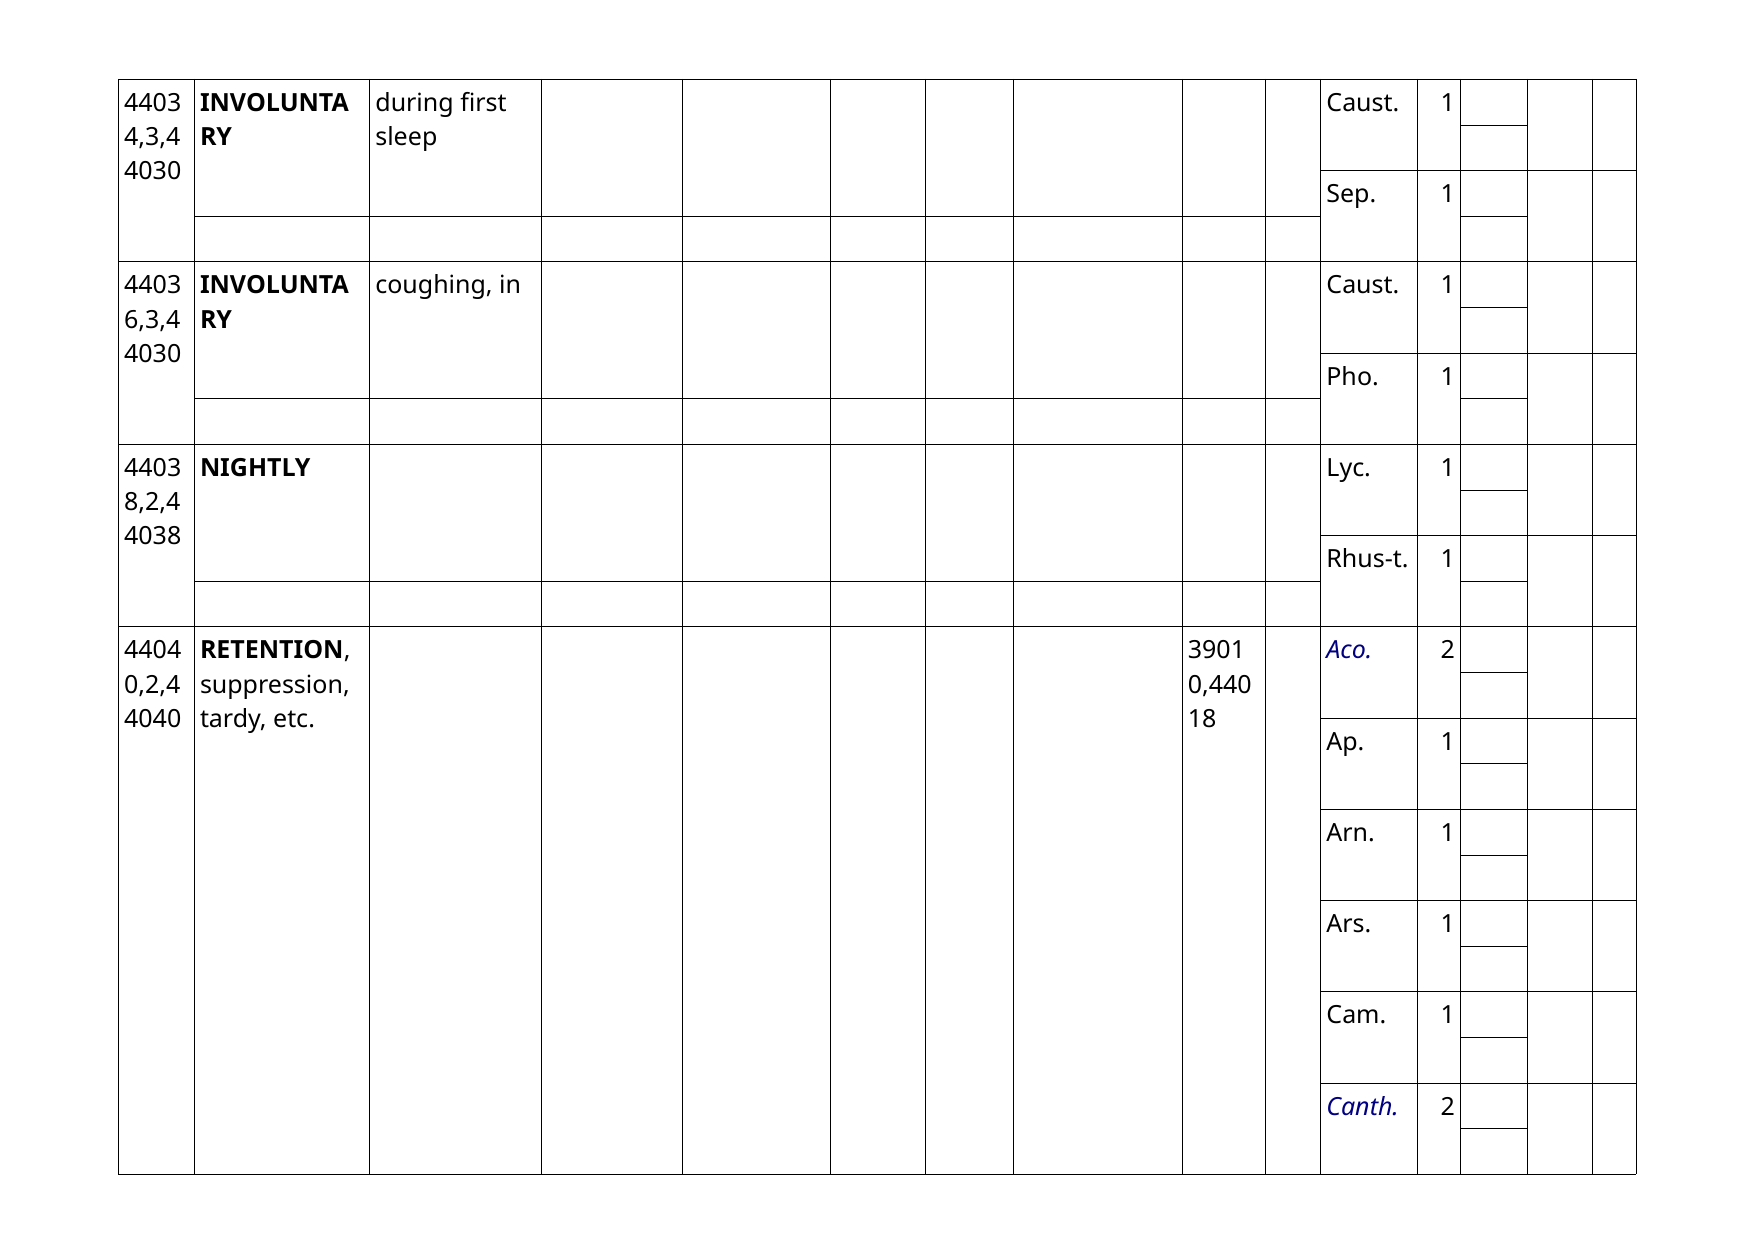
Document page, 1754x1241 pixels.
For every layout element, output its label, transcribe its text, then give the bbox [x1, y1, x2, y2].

table_cell [1183, 262, 1265, 398]
table_cell [1461, 354, 1527, 398]
table_cell [1461, 627, 1527, 672]
table_cell nightly [195, 445, 369, 581]
table_cell [926, 445, 1013, 581]
table_cell [1014, 262, 1182, 398]
table_cell coughing, in [370, 262, 541, 398]
table_cell 44040,2,44040 [119, 627, 194, 1174]
table_cell 1 [1418, 810, 1460, 900]
table_cell [1183, 217, 1265, 261]
table_cell [926, 582, 1013, 626]
table_cell [195, 399, 369, 444]
table_cell [1528, 262, 1592, 353]
table_cell [1528, 992, 1592, 1083]
table_cell 44034,3,44030 [119, 80, 194, 261]
table_cell Caust. [1321, 262, 1417, 353]
table_cell [195, 582, 369, 626]
table_cell [195, 217, 369, 261]
table_cell [1183, 445, 1265, 581]
table_cell [1266, 217, 1320, 261]
table_cell [831, 399, 925, 444]
table_cell [1528, 901, 1592, 991]
table_cell [1014, 80, 1182, 216]
table_cell 44038,2,44038 [119, 445, 194, 626]
table_cell [1593, 1084, 1636, 1174]
table_cell [370, 627, 541, 1174]
table_cell [1461, 399, 1527, 444]
table_cell [683, 217, 830, 261]
table_cell during first sleep [370, 80, 541, 216]
table_cell [1461, 1038, 1527, 1083]
table_cell [542, 582, 682, 626]
table_cell [683, 582, 830, 626]
table_cell [831, 217, 925, 261]
table_cell [1461, 217, 1527, 261]
table_cell [370, 399, 541, 444]
table_cell 2 [1418, 1084, 1460, 1174]
table_cell [1461, 171, 1527, 216]
table_cell 1 [1418, 445, 1460, 535]
table_cell [831, 627, 925, 1174]
table_cell [1461, 262, 1527, 307]
table_cell [1014, 445, 1182, 581]
table_cell [1266, 445, 1320, 581]
table_cell [1528, 445, 1592, 535]
table_cell 1 [1418, 171, 1460, 261]
table_cell [1593, 171, 1636, 261]
table_cell [542, 217, 682, 261]
table_cell [1528, 719, 1592, 809]
table_cell [542, 445, 682, 581]
table_cell [1461, 308, 1527, 353]
table_cell [926, 627, 1013, 1174]
table_cell Rhus-t. [1321, 536, 1417, 626]
table_cell [1593, 901, 1636, 991]
table_cell involuntary [195, 262, 369, 398]
table_cell [1461, 536, 1527, 581]
table_cell [1528, 810, 1592, 900]
table_cell [1593, 262, 1636, 353]
table_cell [1014, 582, 1182, 626]
table_cell 1 [1418, 719, 1460, 809]
table_cell [683, 445, 830, 581]
table_cell [1461, 673, 1527, 718]
table_cell [926, 217, 1013, 261]
table_cell 39010,44018 [1183, 627, 1265, 1174]
table_cell [926, 80, 1013, 216]
table_cell [926, 262, 1013, 398]
table_cell [1266, 262, 1320, 398]
table_cell [1528, 354, 1592, 444]
table_cell [370, 582, 541, 626]
table_cell [370, 217, 541, 261]
table_cell [1461, 582, 1527, 626]
table_cell [1266, 399, 1320, 444]
table_cell [1183, 399, 1265, 444]
table_cell [831, 445, 925, 581]
table_cell Sep. [1321, 171, 1417, 261]
table_cell [370, 445, 541, 581]
table_cell 1 [1418, 80, 1460, 170]
table_cell [1528, 536, 1592, 626]
table_cell [1461, 491, 1527, 535]
table_cell Canth. [1321, 1084, 1417, 1174]
table_cell [1593, 445, 1636, 535]
table_cell [1461, 764, 1527, 809]
table_cell [542, 80, 682, 216]
table_cell [1593, 719, 1636, 809]
table_cell [542, 627, 682, 1174]
table_cell Cam. [1321, 992, 1417, 1083]
table_cell [1593, 354, 1636, 444]
table_cell involuntary [195, 80, 369, 216]
table_cell [1461, 126, 1527, 170]
table_cell 1 [1418, 262, 1460, 353]
table_cell [1528, 80, 1592, 170]
table_cell [1266, 627, 1320, 1174]
table_cell [926, 399, 1013, 444]
table_cell [1593, 992, 1636, 1083]
table_cell [1593, 536, 1636, 626]
table_cell [1014, 217, 1182, 261]
table_cell [1593, 627, 1636, 718]
table_cell [1461, 810, 1527, 854]
table_cell retention, suppression, tardy, etc. [195, 627, 369, 1174]
table_cell 44036,3,44030 [119, 262, 194, 444]
table_cell [831, 582, 925, 626]
table_cell [683, 262, 830, 398]
table_cell [1528, 627, 1592, 718]
table_cell [1014, 399, 1182, 444]
table_cell Ap. [1321, 719, 1417, 809]
table_cell [1461, 445, 1527, 489]
table_cell [1461, 856, 1527, 900]
table_cell Lyc. [1321, 445, 1417, 535]
table_cell Arn. [1321, 810, 1417, 900]
table_cell [1461, 947, 1527, 991]
table_cell [1461, 1129, 1527, 1174]
table_cell [683, 399, 830, 444]
table_cell [1593, 80, 1636, 170]
table_cell Pho. [1321, 354, 1417, 444]
table_cell 1 [1418, 354, 1460, 444]
table_cell [1528, 171, 1592, 261]
table_cell [831, 80, 925, 216]
table_cell Ars. [1321, 901, 1417, 991]
table_cell [1014, 627, 1182, 1174]
table_cell [542, 262, 682, 398]
table_cell 1 [1418, 901, 1460, 991]
table_cell 2 [1418, 627, 1460, 718]
table_cell [1528, 1084, 1592, 1174]
table_cell 1 [1418, 536, 1460, 626]
table_cell [542, 399, 682, 444]
table_cell [1461, 719, 1527, 763]
table_cell [831, 262, 925, 398]
table_cell [1266, 582, 1320, 626]
table_cell [1183, 582, 1265, 626]
table_cell [1461, 992, 1527, 1037]
table_cell [1266, 80, 1320, 216]
table_cell [1461, 901, 1527, 946]
table_cell 1 [1418, 992, 1460, 1083]
table_cell [1461, 80, 1527, 124]
table_cell Caust. [1321, 80, 1417, 170]
table_cell [1461, 1084, 1527, 1128]
table_cell [1593, 810, 1636, 900]
table_cell [683, 80, 830, 216]
table_cell [1183, 80, 1265, 216]
table_cell [683, 627, 830, 1174]
table_cell Aco. [1321, 627, 1417, 718]
